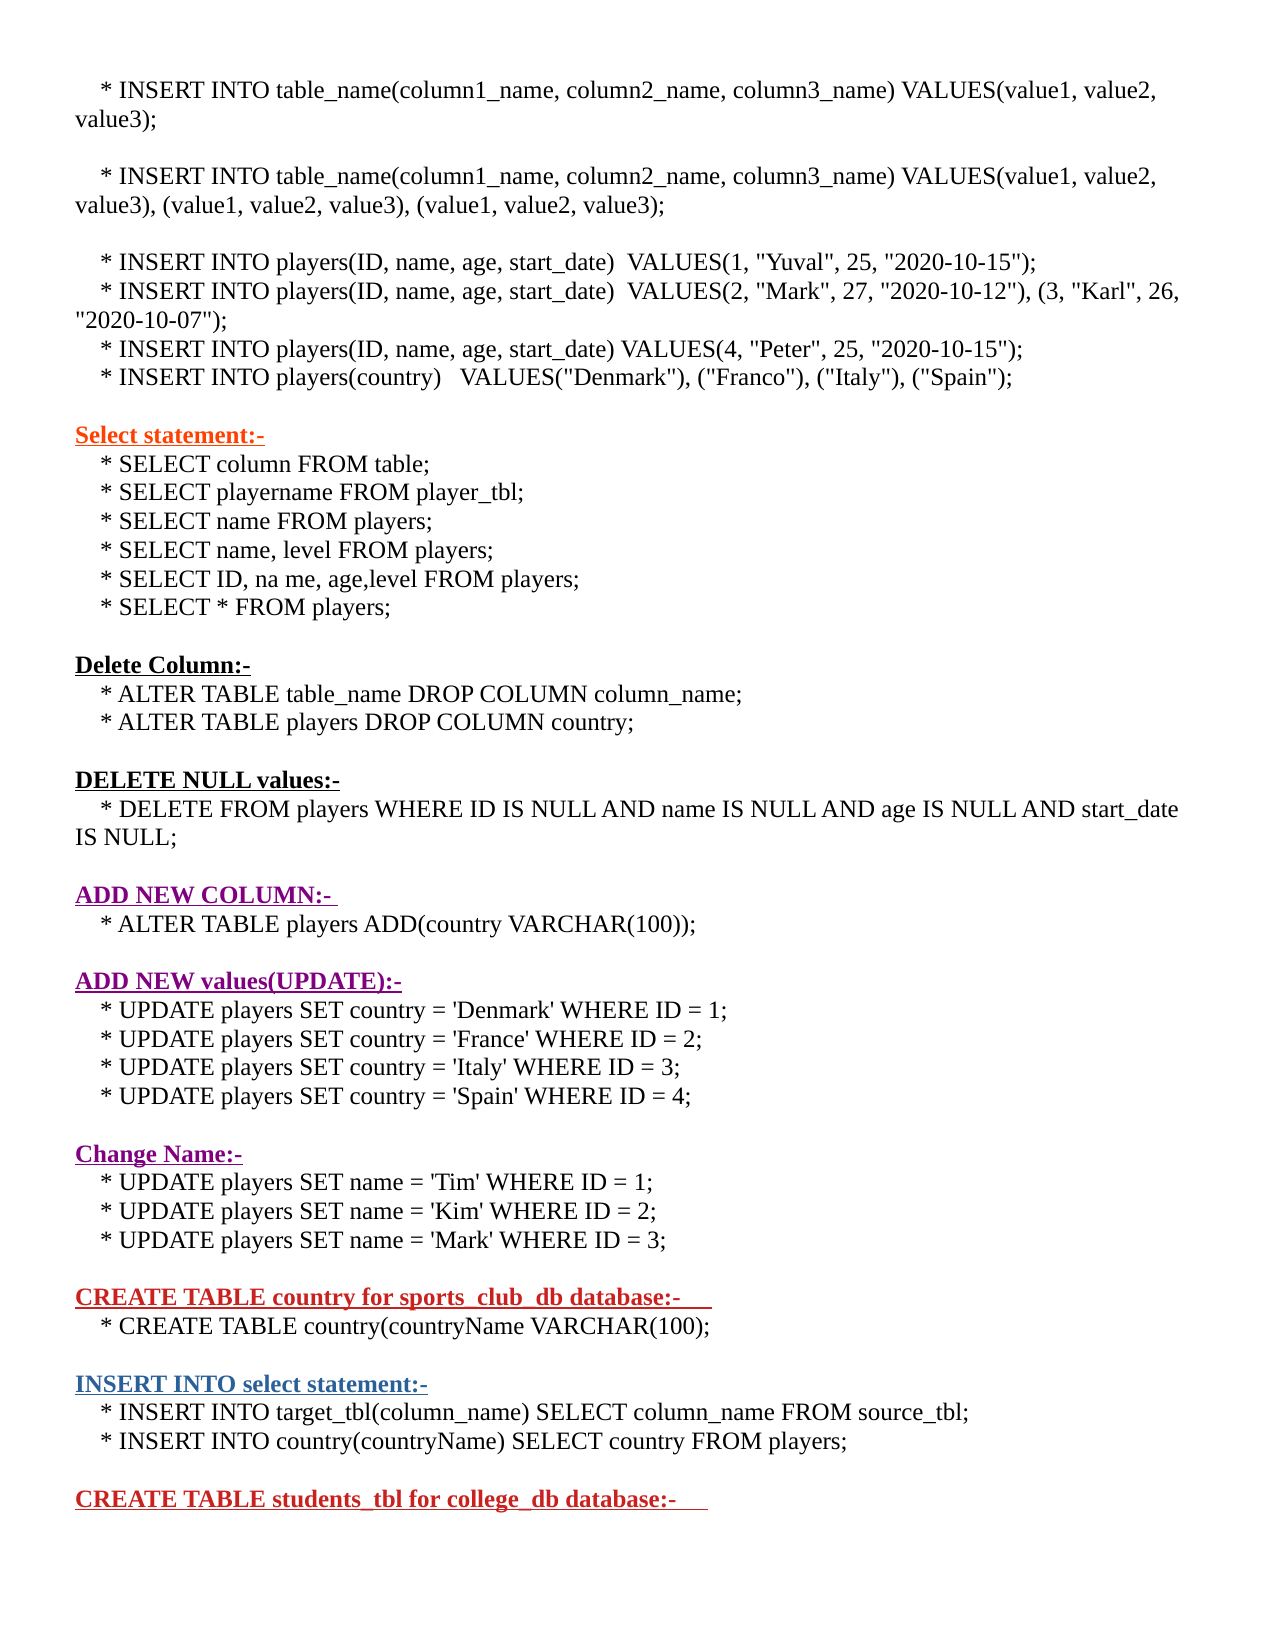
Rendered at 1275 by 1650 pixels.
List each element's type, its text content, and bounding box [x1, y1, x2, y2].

text Change Name:- [75, 1139, 1200, 1167]
text * SELECT name FROM players; [75, 506, 1200, 535]
text Select statement:- [75, 420, 1200, 449]
text ADD NEW values(UPDATE):- [75, 966, 1200, 995]
text INSERT INTO select statement:- [75, 1369, 1200, 1397]
text * CREATE TABLE country(countryName VARCHAR(100); [75, 1311, 1200, 1340]
text * UPDATE players SET country = 'Denmark' WHERE ID = 1; [75, 995, 1200, 1024]
text * INSERT INTO players(ID, name, age, start_date) VALUES(4, "Peter", 25, "2020-10-15"); [75, 334, 1200, 362]
text * SELECT name, level FROM players; [75, 535, 1200, 564]
text * ALTER TABLE players DROP COLUMN country; [75, 707, 1200, 736]
text * ALTER TABLE players ADD(country VARCHAR(100)); [75, 909, 1200, 937]
text CREATE TABLE country for sports_club_db database:- [75, 1282, 1200, 1311]
text * UPDATE players SET name = 'Mark' WHERE ID = 3; [75, 1225, 1200, 1254]
text Delete Column:- [75, 650, 1200, 679]
text * INSERT INTO players(ID, name, age, start_date) VALUES(1, "Yuval", 25, "2020-10-15"); [75, 247, 1200, 276]
text * UPDATE players SET country = 'Spain' WHERE ID = 4; [75, 1081, 1200, 1110]
text * SELECT playername FROM player_tbl; [75, 477, 1200, 506]
text * SELECT column FROM table; [75, 449, 1200, 477]
text * INSERT INTO players(country) VALUES("Denmark"), ("Franco"), ("Italy"), ("Spain"); [75, 362, 1200, 391]
text * INSERT INTO table_name(column1_name, column2_name, column3_name) VALUES(value1, value2, value3); [75, 75, 1200, 132]
text * UPDATE players SET name = 'Kim' WHERE ID = 2; [75, 1196, 1200, 1225]
text * SELECT * FROM players; [75, 592, 1200, 621]
text CREATE TABLE students_tbl for college_db database:- [75, 1484, 1200, 1512]
text * UPDATE players SET country = 'Italy' WHERE ID = 3; [75, 1052, 1200, 1081]
text * UPDATE players SET country = 'France' WHERE ID = 2; [75, 1024, 1200, 1052]
text * INSERT INTO players(ID, name, age, start_date) VALUES(2, "Mark", 27, "2020-10-12"), (3, "Karl", 26, "2020-10-07"); [75, 276, 1200, 334]
text * DELETE FROM players WHERE ID IS NULL AND name IS NULL AND age IS NULL AND start_date IS NULL; [75, 794, 1200, 851]
text * UPDATE players SET name = 'Tim' WHERE ID = 1; [75, 1167, 1200, 1196]
text * INSERT INTO country(countryName) SELECT country FROM players; [75, 1426, 1200, 1455]
text * SELECT ID, na me, age,level FROM players; [75, 564, 1200, 592]
text * INSERT INTO target_tbl(column_name) SELECT column_name FROM source_tbl; [75, 1397, 1200, 1426]
text ADD NEW COLUMN:- [75, 880, 1200, 909]
text * ALTER TABLE table_name DROP COLUMN column_name; [75, 679, 1200, 707]
text * INSERT INTO table_name(column1_name, column2_name, column3_name) VALUES(value1, value2, value3), (value1, value2, value3), (value1, value2, value3); [75, 161, 1200, 219]
text DELETE NULL values:- [75, 765, 1200, 794]
